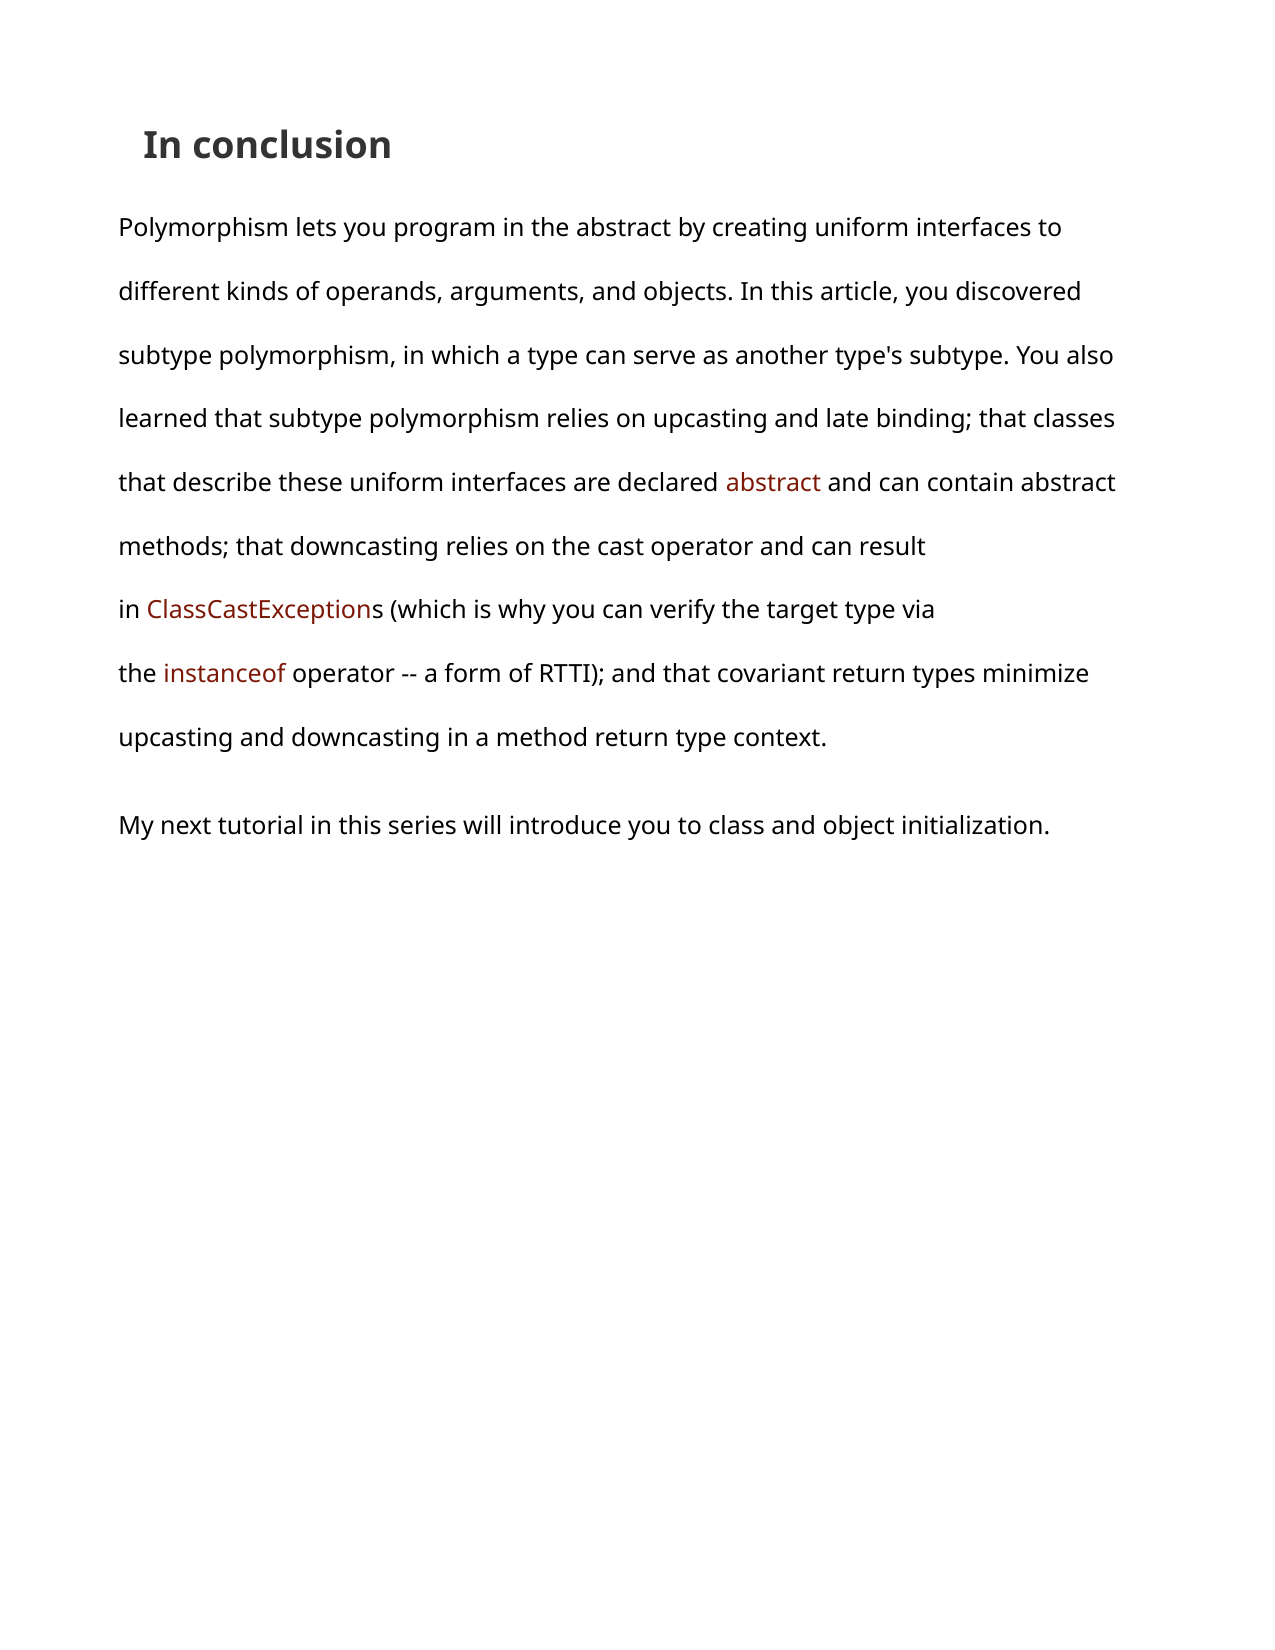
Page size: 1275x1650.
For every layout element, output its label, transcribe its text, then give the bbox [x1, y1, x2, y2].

text My next tutorial in this series will introduce you to class and object initialization. [118, 808, 1157, 842]
text Polymorphism lets you program in the abstract by creating uniform interfaces to different kinds of operands, arguments, and objects. In this article, you discovered subtype polymorphism, in which a type can serve as another type's subtype. You also learned that subtype polymorphism relies on upcasting and late binding; that classes that describe these uniform interfaces are declared abstract and can contain abstract methods; that downcasting relies on the cast operator and can result in ClassCastExceptions (which is why you can verify the target type via the instanceof operator -- a form of RTTI); and that covariant return types minimize upcasting and downcasting in a method return type context. [118, 210, 1157, 753]
subtitle In conclusion [143, 118, 1157, 169]
